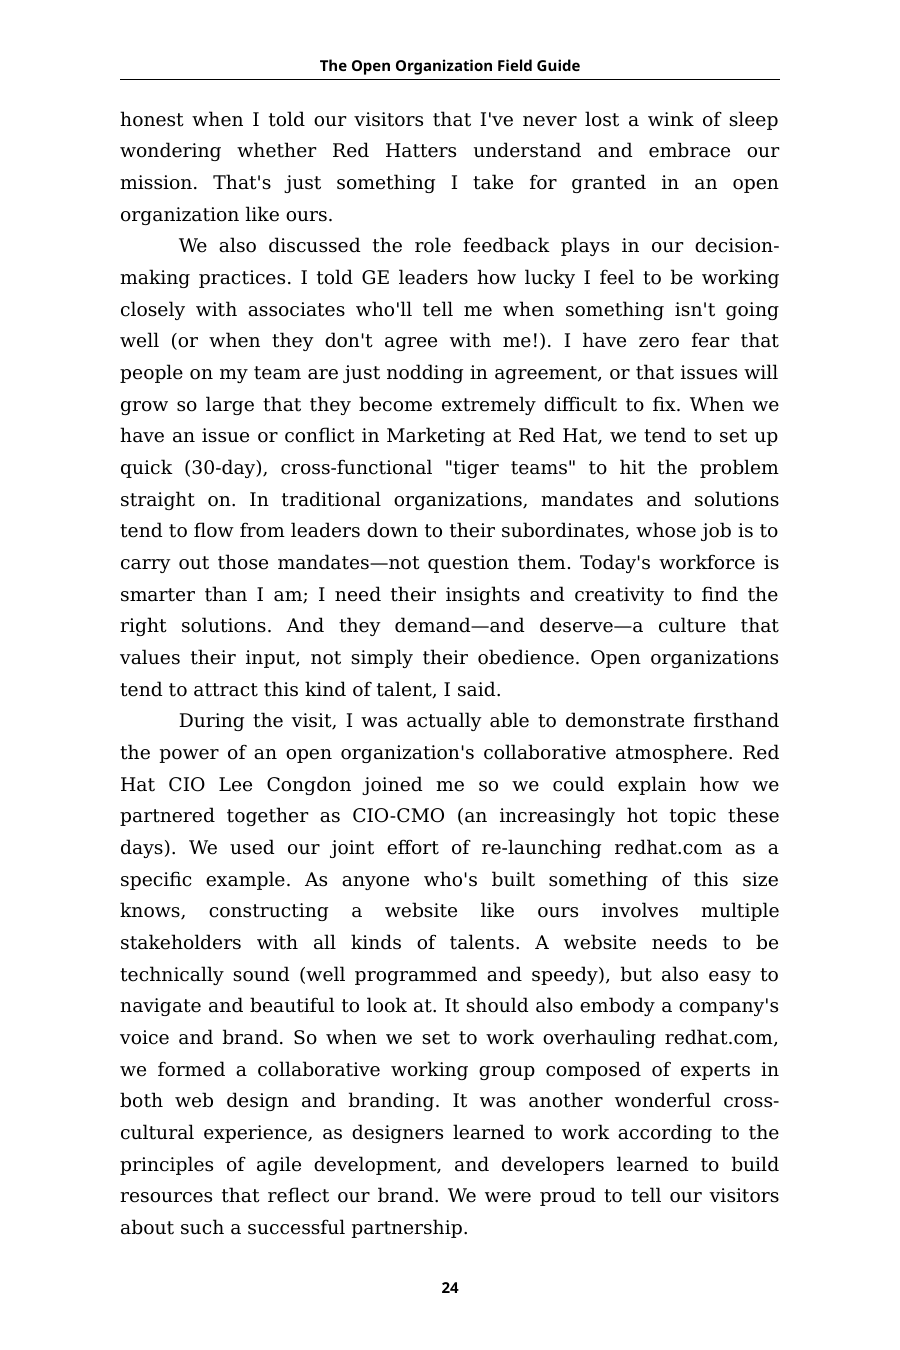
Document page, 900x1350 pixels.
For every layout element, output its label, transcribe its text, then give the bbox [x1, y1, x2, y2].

text honest when I told our visitors that I've never lost a wink of sleep wondering whether Red Hatters understand and embrace our mission. That's just something I take for granted in an open organization like ours. [120, 108, 780, 225]
text During the visit, I was actually able to demonstrate firsthand the power of an open organization's collaborative atmosphere. Red Hat CIO Lee Congdon joined me so we could explain how we partnered together as CIO-CMO (an increasingly hot topic these days). We used our joint effort of re-launching redhat.com as a specific example. As anyone who's built something of this size knows, constructing a website like ours involves multiple stakeholders with all kinds of talents. A website needs to be technically sound (well programmed and speedy), but also easy to navigate and beautiful to look at. It should also embody a company's voice and brand. So when we set to work overhauling redhat.com, we formed a collaborative working group composed of experts in both web design and branding. It was another wonderful cross-cultural experience, as designers learned to work according to the principles of agile development, and developers learned to build resources that reflect our brand. We were proud to tell our visitors about such a successful partnership. [120, 710, 780, 1239]
text We also discussed the role feedback plays in our decision-making practices. I told GE leaders how lucky I feel to be working closely with associates who'll tell me when something isn't going well (or when they don't agree with me!). I have zero fear that people on my team are just nodding in agreement, or that issues will grow so large that they become extremely difficult to fix. When we have an issue or conflict in Marketing at Red Hat, we tend to set up quick (30-day), cross-functional "tiger teams" to hit the problem straight on. In traditional organizations, mandates and solutions tend to flow from leaders down to their subordinates, whose job is to carry out those mandates—not question them. Today's workforce is smarter than I am; I need their insights and creativity to find the right solutions. And they demand—and deserve—a culture that values their input, not simply their obedience. Open organizations tend to attract this kind of talent, I said. [120, 235, 780, 700]
